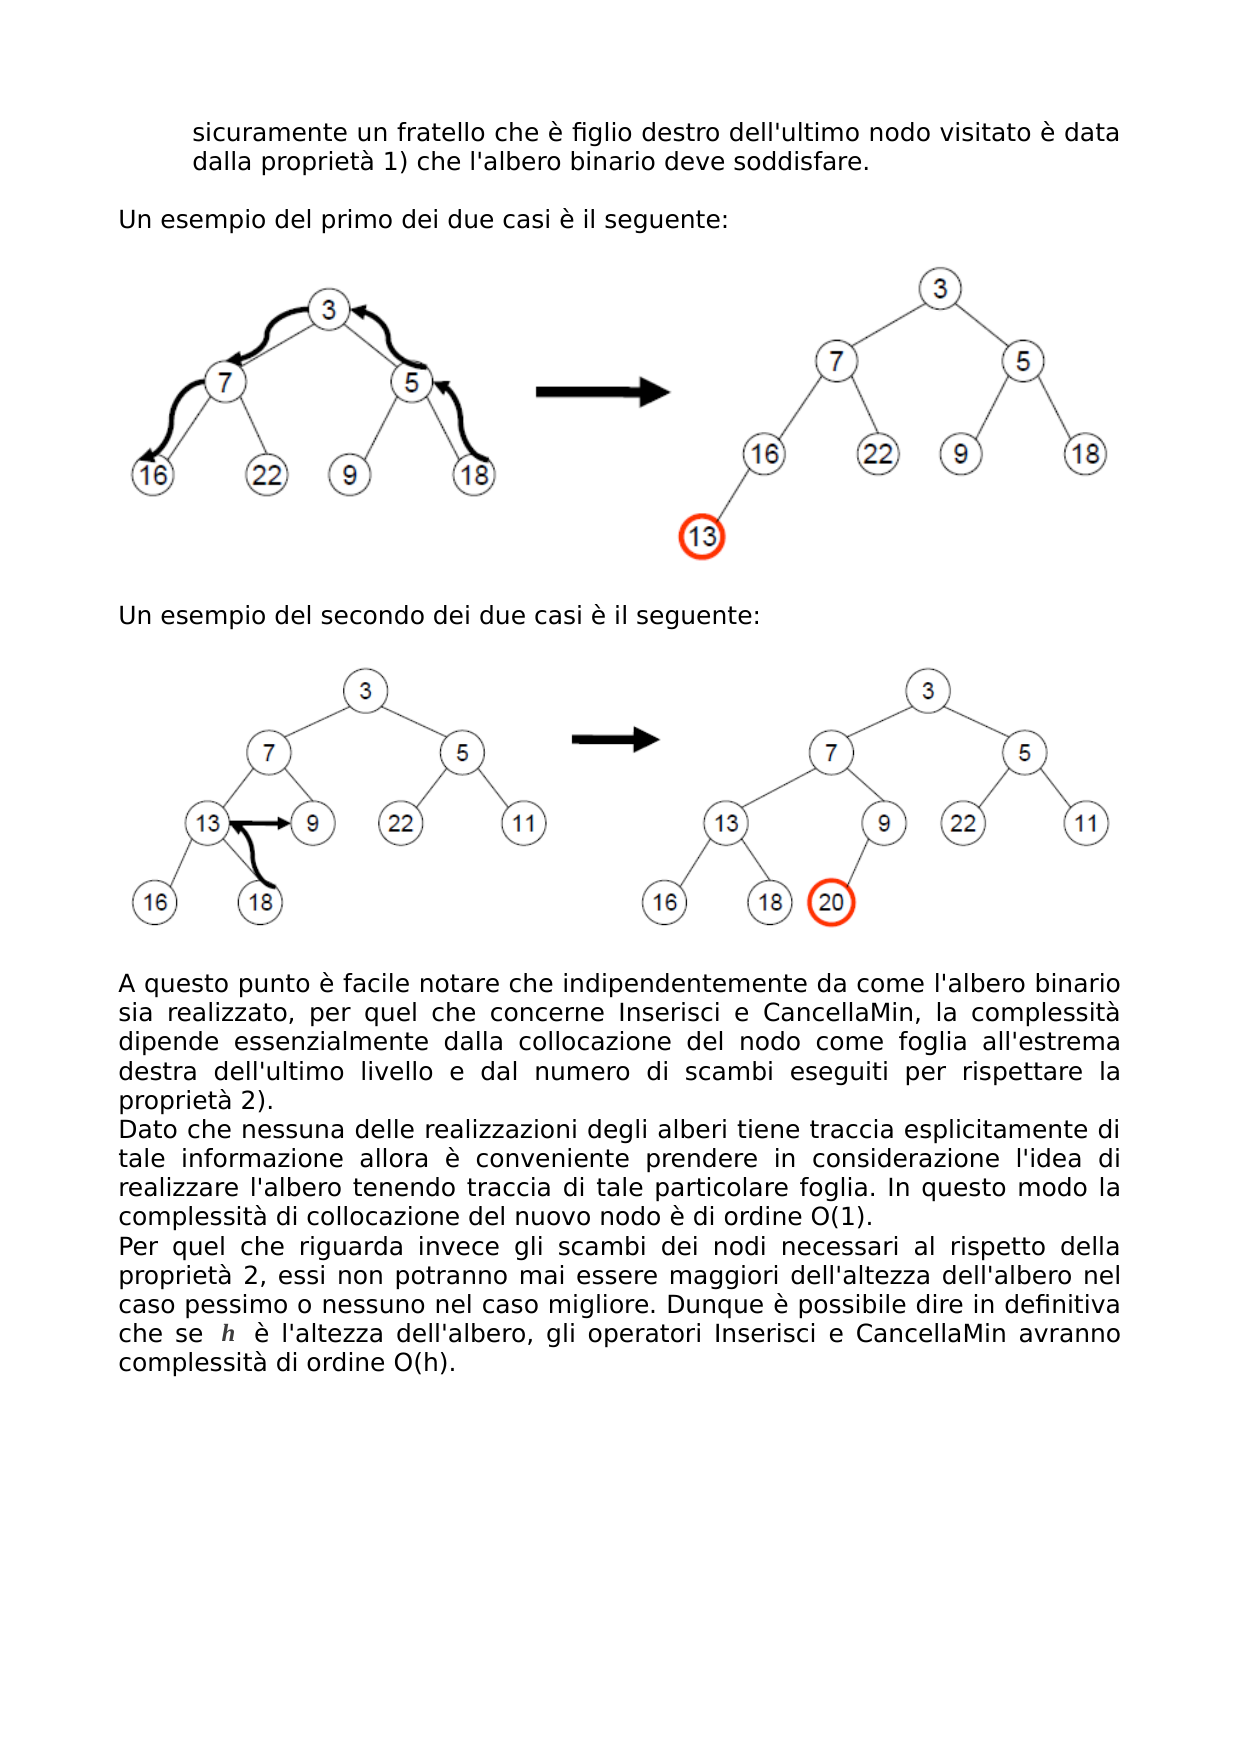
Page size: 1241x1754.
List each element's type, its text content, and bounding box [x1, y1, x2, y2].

picture [118, 263, 1123, 572]
text Dato che nessuna delle realizzazioni degli alberi tiene traccia esplicitamente di tale informazione allora è conveniente prendere in considerazione l'idea di realizzare l'albero tenendo traccia di tale particolare foglia. In questo modo la complessità di collocazione del nuovo nodo è di ordine O(1). [118, 1115, 1122, 1232]
text Per quel che riguarda invece gli scambi dei nodi necessari al rispetto della proprietà 2, essi non potranno mai essere maggiori dell'altezza dell'albero nel caso pessimo o nessuno nel caso migliore. Dunque è possibile dire in definitiva che seè l'altezza dell'albero, gli operatori Inserisci e CancellaMin avranno complessità di ordine O(h). [118, 1232, 1122, 1378]
text sicuramente un fratello che è figlio destro dell'ultimo nodo visitato è data dalla proprietà 1) che l'albero binario deve soddisfare. [192, 118, 1122, 176]
picture [118, 658, 1123, 941]
text A questo punto è facile notare che indipendentemente da come l'albero binario sia realizzato, per quel che concerne Inserisci e CancellaMin, la complessità dipende essenzialmente dalla collocazione del nodo come foglia all'estrema destra dell'ultimo livello e dal numero di scambi eseguiti per rispettare la proprietà 2). [118, 969, 1122, 1115]
text Un esempio del primo dei due casi è il seguente: [118, 205, 1122, 234]
text Un esempio del secondo dei due casi è il seguente: [118, 601, 1122, 630]
